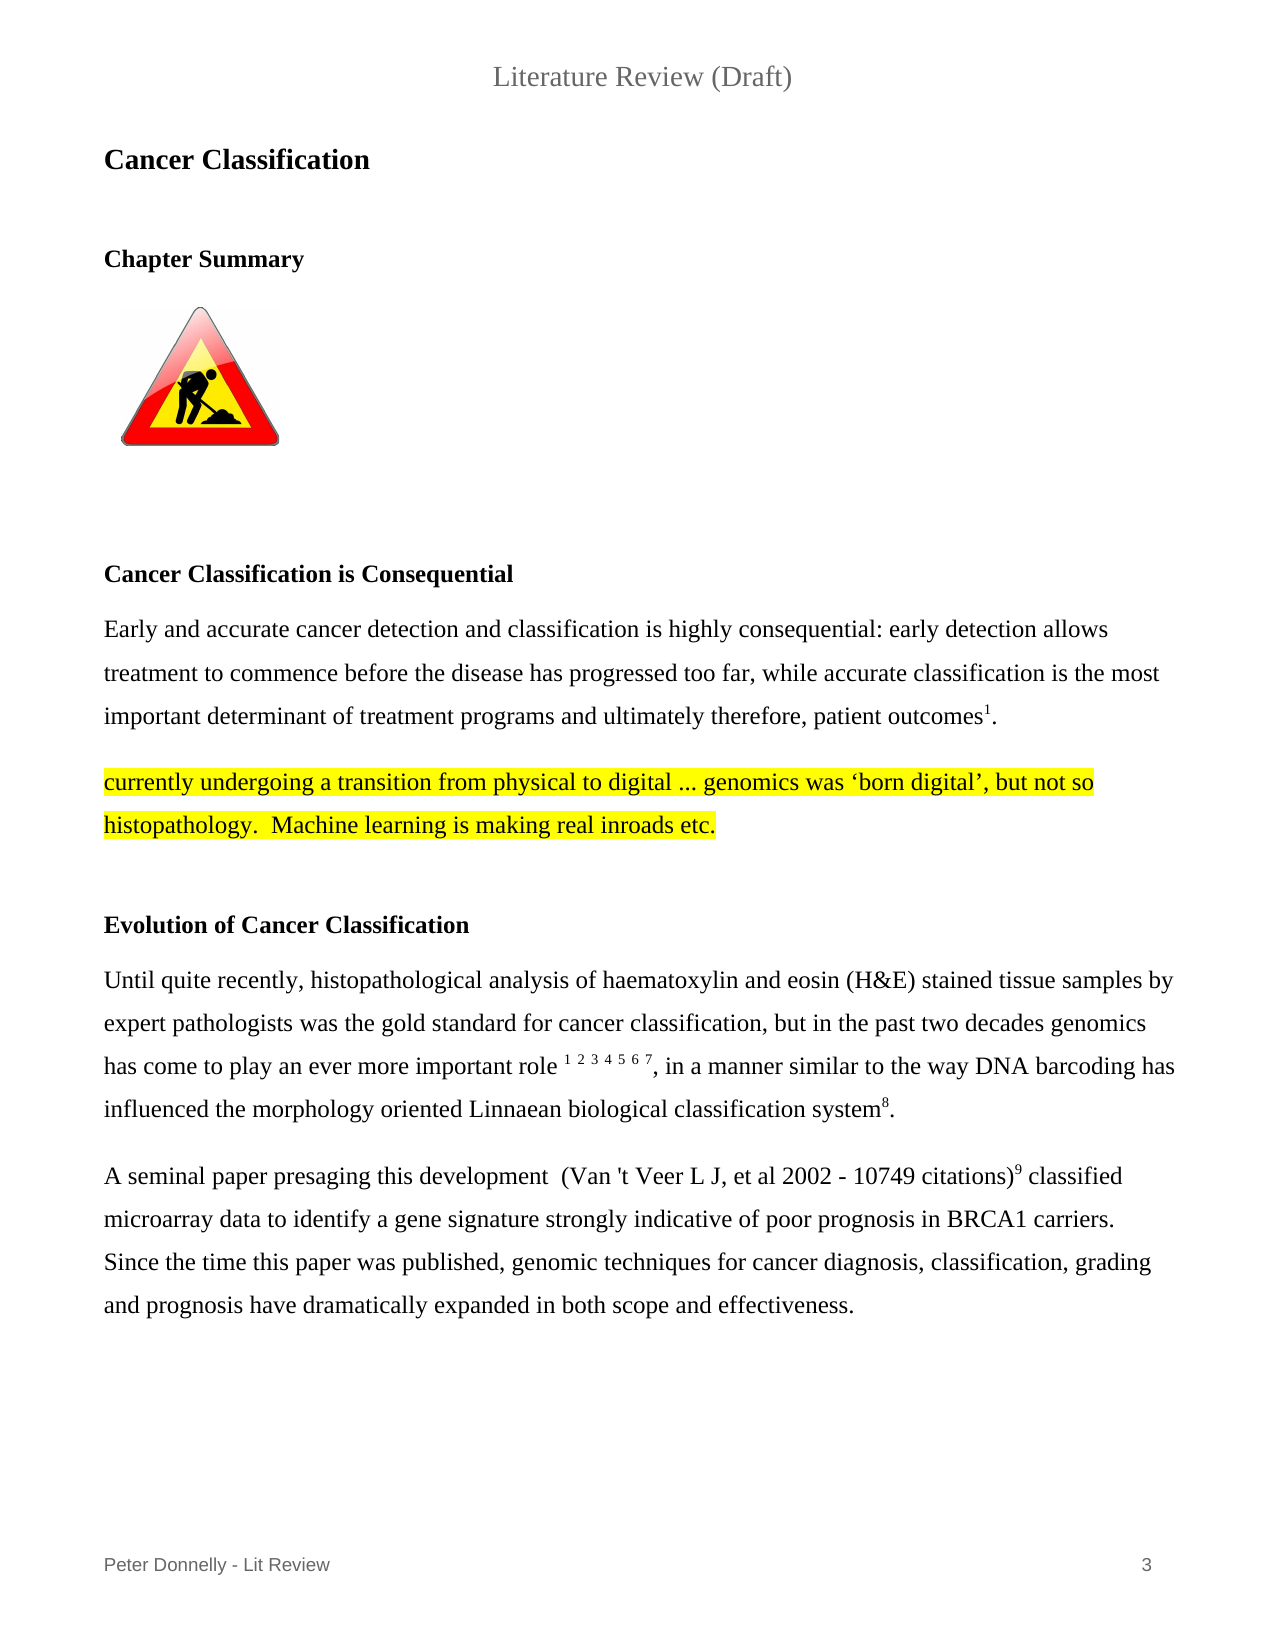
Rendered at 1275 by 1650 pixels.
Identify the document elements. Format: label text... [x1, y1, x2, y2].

text currently undergoing a transition from physical to digital ... genomics was ‘born digital’, but not so histopathology. Machine learning is making real inroads etc. [103, 767, 1181, 839]
subtitle Chapter Summary [103, 244, 1181, 273]
text Early and accurate cancer detection and classification is highly consequential: early detection allows treatment to commence before the disease has progressed too far, while accurate classification is the most important determinant of treatment programs and ultimately therefore, patient outcomes. [103, 614, 1181, 729]
text A seminal paper presaging this development (Van 't Veer L J, et al 2002 - 10749 citations) classified microarray data to identify a gene signature strongly indicative of poor prognosis in BRCA1 carriers. Since the time this paper was published, genomic techniques for cancer diagnosis, classification, grading and prognosis have dramatically expanded in both scope and effectiveness. [103, 1161, 1181, 1319]
subtitle Cancer Classification [103, 142, 1181, 176]
text Until quite recently, histopathological analysis of haematoxylin and eosin (H&E) stained tissue samples by expert pathologists was the gold standard for cancer classification, but in the past two decades genomics has come to play an ever more important role , in a manner similar to the way DNA barcoding has influenced the morphology oriented Linnaean biological classification system. [103, 965, 1181, 1123]
subtitle Evolution of Cancer Classification [103, 910, 1181, 938]
picture [121, 307, 280, 446]
subtitle Cancer Classification is Consequential [103, 559, 1181, 588]
